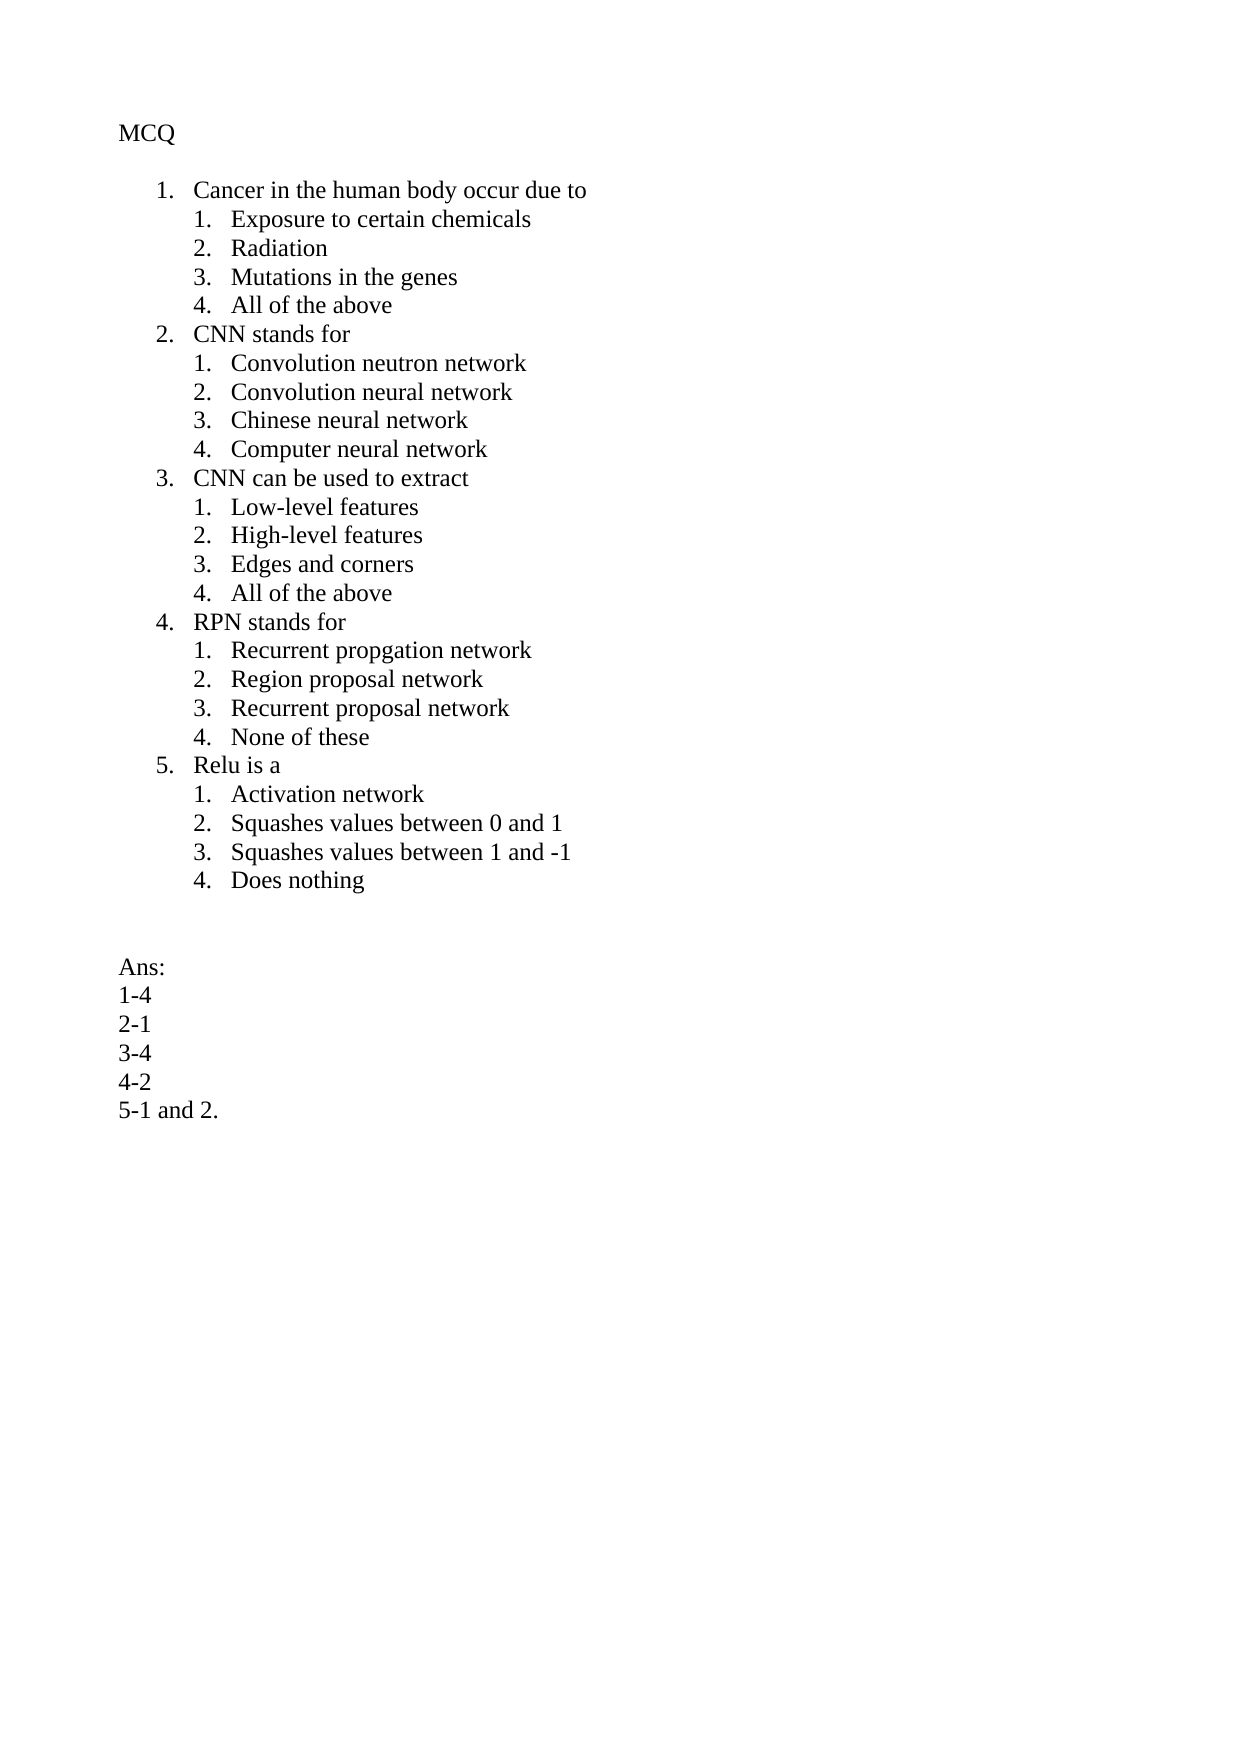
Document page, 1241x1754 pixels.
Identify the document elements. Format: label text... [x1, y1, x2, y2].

text Ans: [118, 952, 1122, 981]
text MCQ [118, 118, 1122, 147]
list Squashes values between 1 and -1 [193, 837, 1122, 866]
list Convolution neural network [193, 377, 1122, 406]
list RPN stands for [156, 607, 1122, 636]
list CNN stands for [156, 319, 1122, 348]
text 4-2 [118, 1067, 1122, 1096]
list Region proposal network [193, 664, 1122, 693]
list Edges and corners [193, 549, 1122, 578]
list Convolution neutron network [193, 348, 1122, 377]
list Recurrent propgation network [193, 636, 1122, 664]
list Activation network [193, 779, 1122, 808]
list Low-level features [193, 492, 1122, 521]
list Mutations in the genes [193, 262, 1122, 291]
list All of the above [193, 291, 1122, 319]
text 5-1 and 2. [118, 1096, 1122, 1124]
text 1-4 [118, 981, 1122, 1009]
list High-level features [193, 521, 1122, 549]
text 3-4 [118, 1038, 1122, 1067]
list None of these [193, 722, 1122, 751]
text 2-1 [118, 1009, 1122, 1038]
list Relu is a [156, 751, 1122, 779]
list Recurrent proposal network [193, 693, 1122, 722]
list Chinese neural network [193, 406, 1122, 434]
list Exposure to certain chemicals [193, 204, 1122, 233]
list CNN can be used to extract [156, 463, 1122, 492]
list Squashes values between 0 and 1 [193, 808, 1122, 837]
list All of the above [193, 578, 1122, 607]
list Computer neural network [193, 434, 1122, 463]
list Cancer in the human body occur due to [156, 176, 1122, 204]
list Does nothing [193, 866, 1122, 894]
list Radiation [193, 233, 1122, 262]
